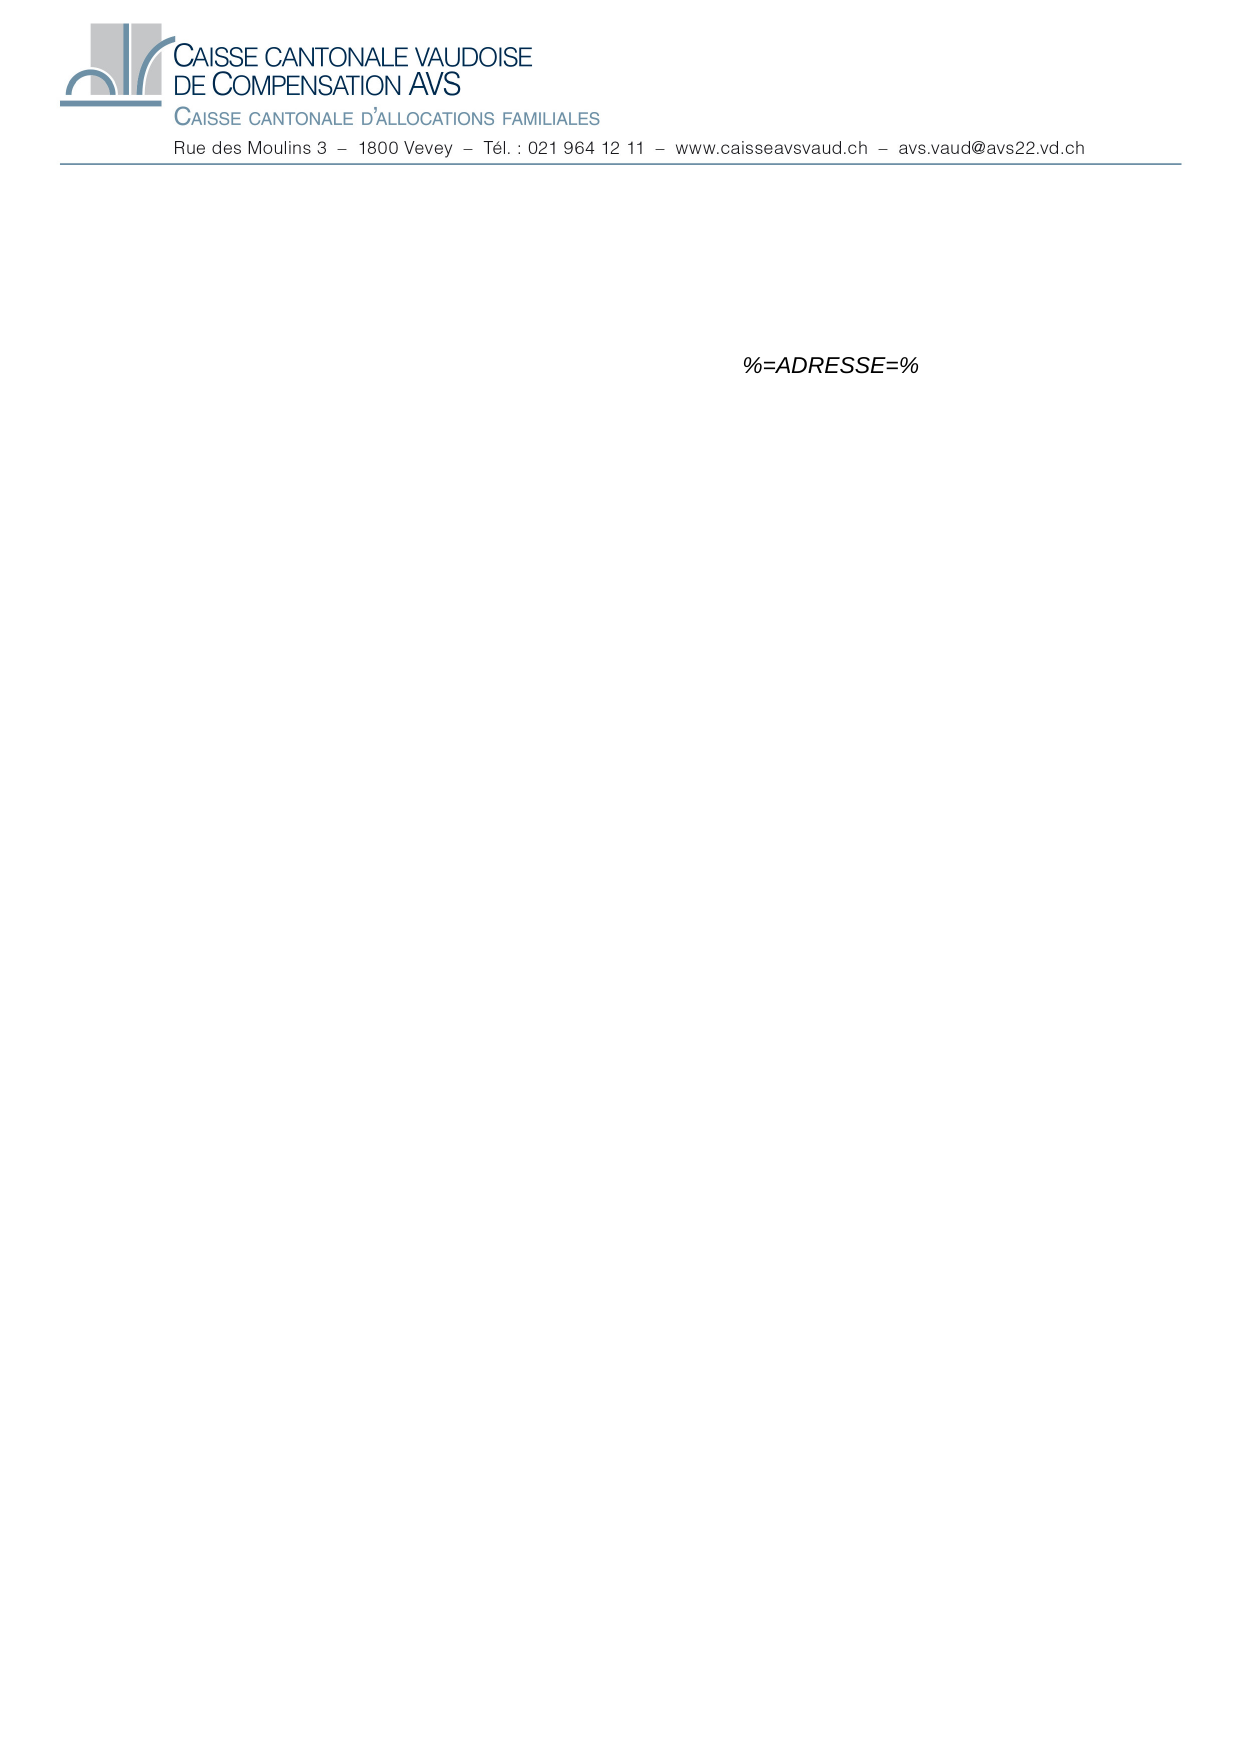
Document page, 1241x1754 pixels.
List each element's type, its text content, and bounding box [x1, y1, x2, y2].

table_cell [0, 426, 562, 466]
table_header [0, 170, 562, 229]
table_cell [0, 346, 562, 426]
table_cell %=ADRESSE=% [736, 346, 1240, 466]
table_cell [562, 229, 736, 269]
table_cell [562, 269, 736, 346]
table_cell [562, 346, 736, 386]
table_cell [562, 426, 736, 466]
table_header [562, 170, 736, 229]
picture [0, 0, 1241, 165]
table_header [736, 170, 1240, 229]
table_cell [736, 229, 1240, 346]
table_cell [0, 229, 562, 269]
table_cell [0, 269, 562, 346]
table_cell [562, 386, 736, 426]
